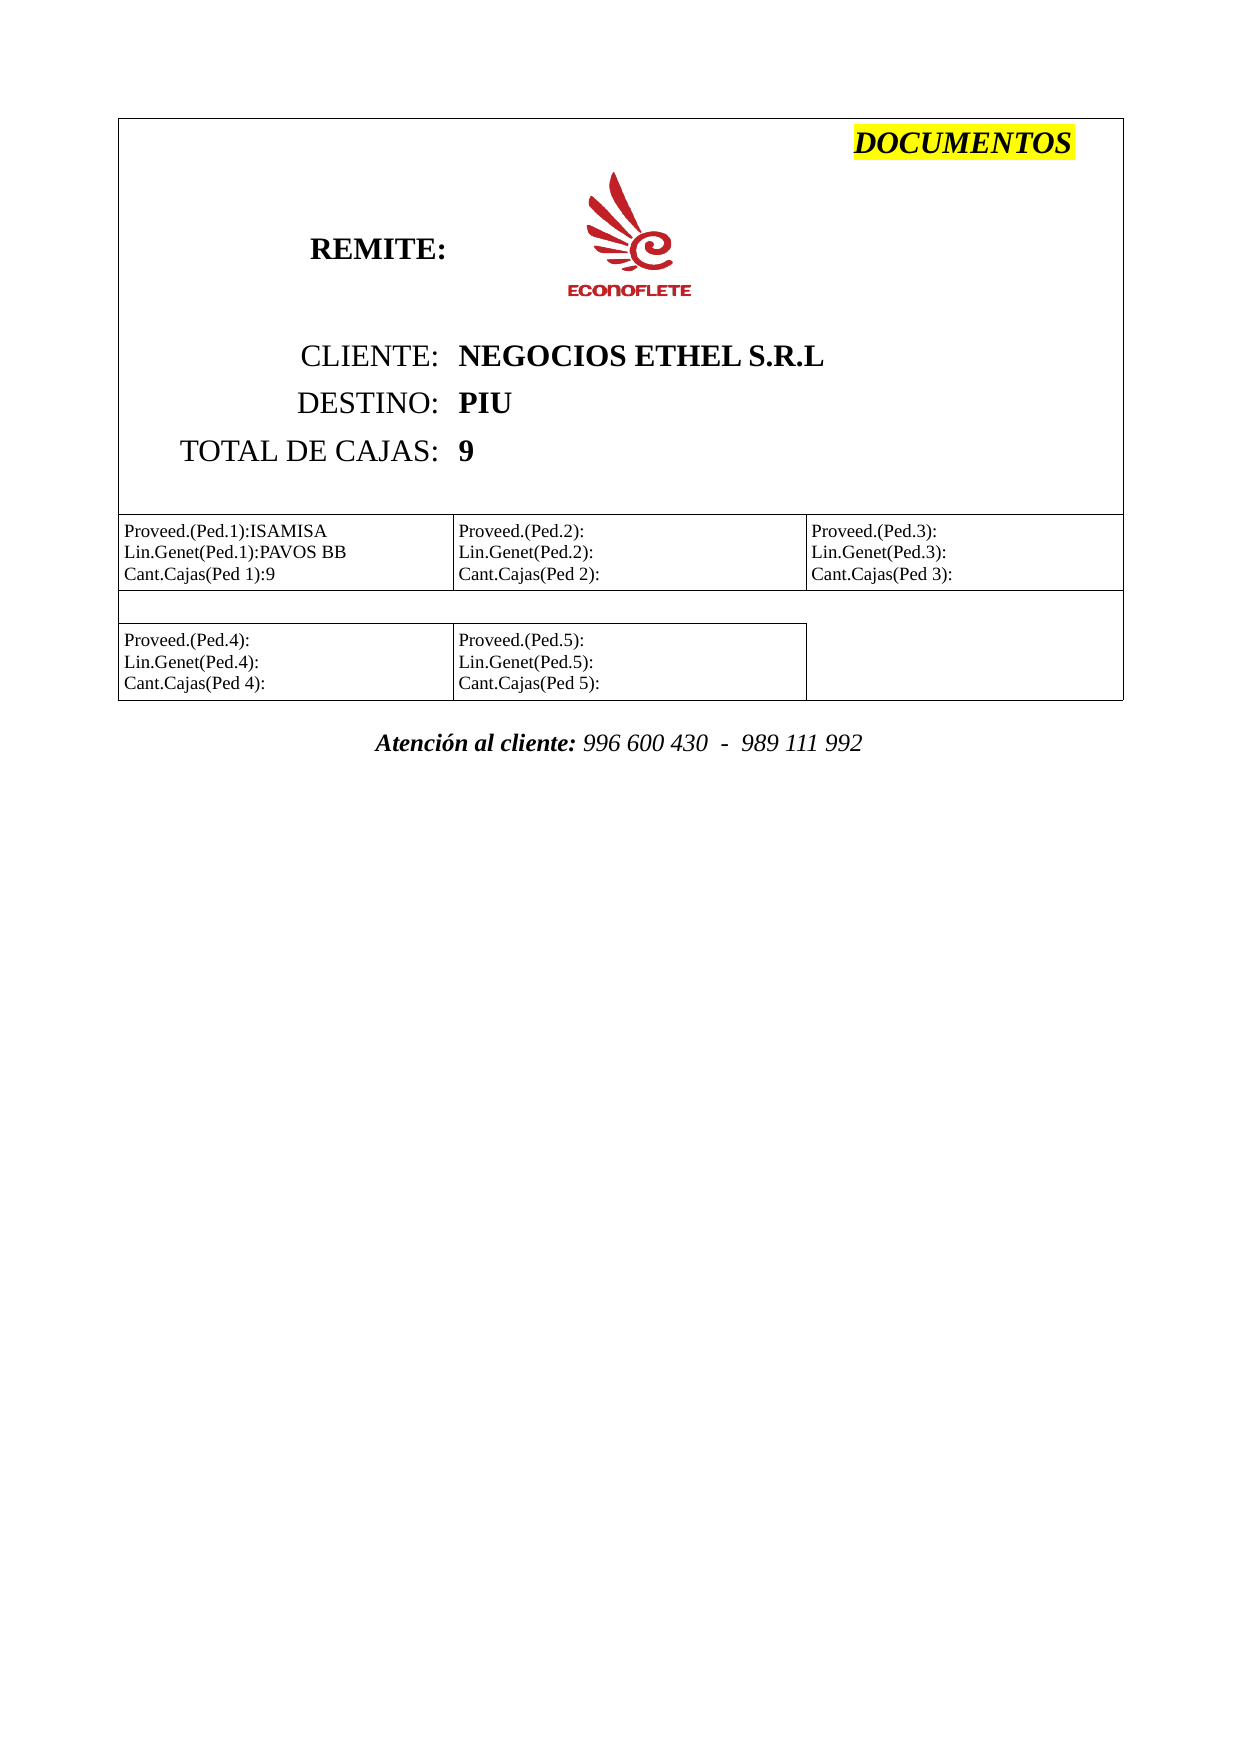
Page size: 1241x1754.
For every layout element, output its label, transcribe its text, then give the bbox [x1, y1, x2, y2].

table_cell [453, 474, 806, 514]
table_cell [806, 166, 1123, 332]
table_header [119, 119, 453, 166]
table_cell CLIENTE: [119, 332, 453, 379]
table_cell REMITE: [119, 166, 453, 332]
table_cell [119, 474, 453, 514]
table_cell NEGOCIOS ETHEL S.R.L [453, 332, 1123, 379]
table_cell [119, 591, 453, 623]
table_cell Proveed.(Ped.5): Lin.Genet(Ped.5): Cant.Cajas(Ped 5): [454, 624, 806, 699]
table_cell [453, 591, 806, 623]
table_cell [806, 591, 1123, 623]
table_cell PIU [453, 379, 806, 426]
table_cell [806, 379, 1123, 426]
table_cell DESTINO: [119, 379, 453, 426]
picture [552, 171, 707, 297]
table_cell Proveed.(Ped.3): Lin.Genet(Ped.3): Cant.Cajas(Ped 3): [807, 515, 1123, 590]
table_cell Proveed.(Ped.2): Lin.Genet(Ped.2): Cant.Cajas(Ped 2): [454, 515, 806, 590]
text Atención al cliente: 996 600 430 - 989 111 992 [118, 728, 1122, 757]
table_cell [806, 474, 1123, 514]
table_cell [807, 623, 1123, 699]
table_header DOCUMENTOS [806, 119, 1123, 166]
table_cell TOTAL DE CAJAS: [119, 426, 453, 474]
table_cell Proveed.(Ped.1):ISAMISA Lin.Genet(Ped.1):PAVOS BB Cant.Cajas(Ped 1):9 [119, 515, 453, 590]
table_cell Proveed.(Ped.4): Lin.Genet(Ped.4): Cant.Cajas(Ped 4): [119, 624, 453, 699]
table_header [453, 119, 806, 166]
table_cell 9 [453, 426, 1123, 474]
table_cell [453, 166, 806, 332]
